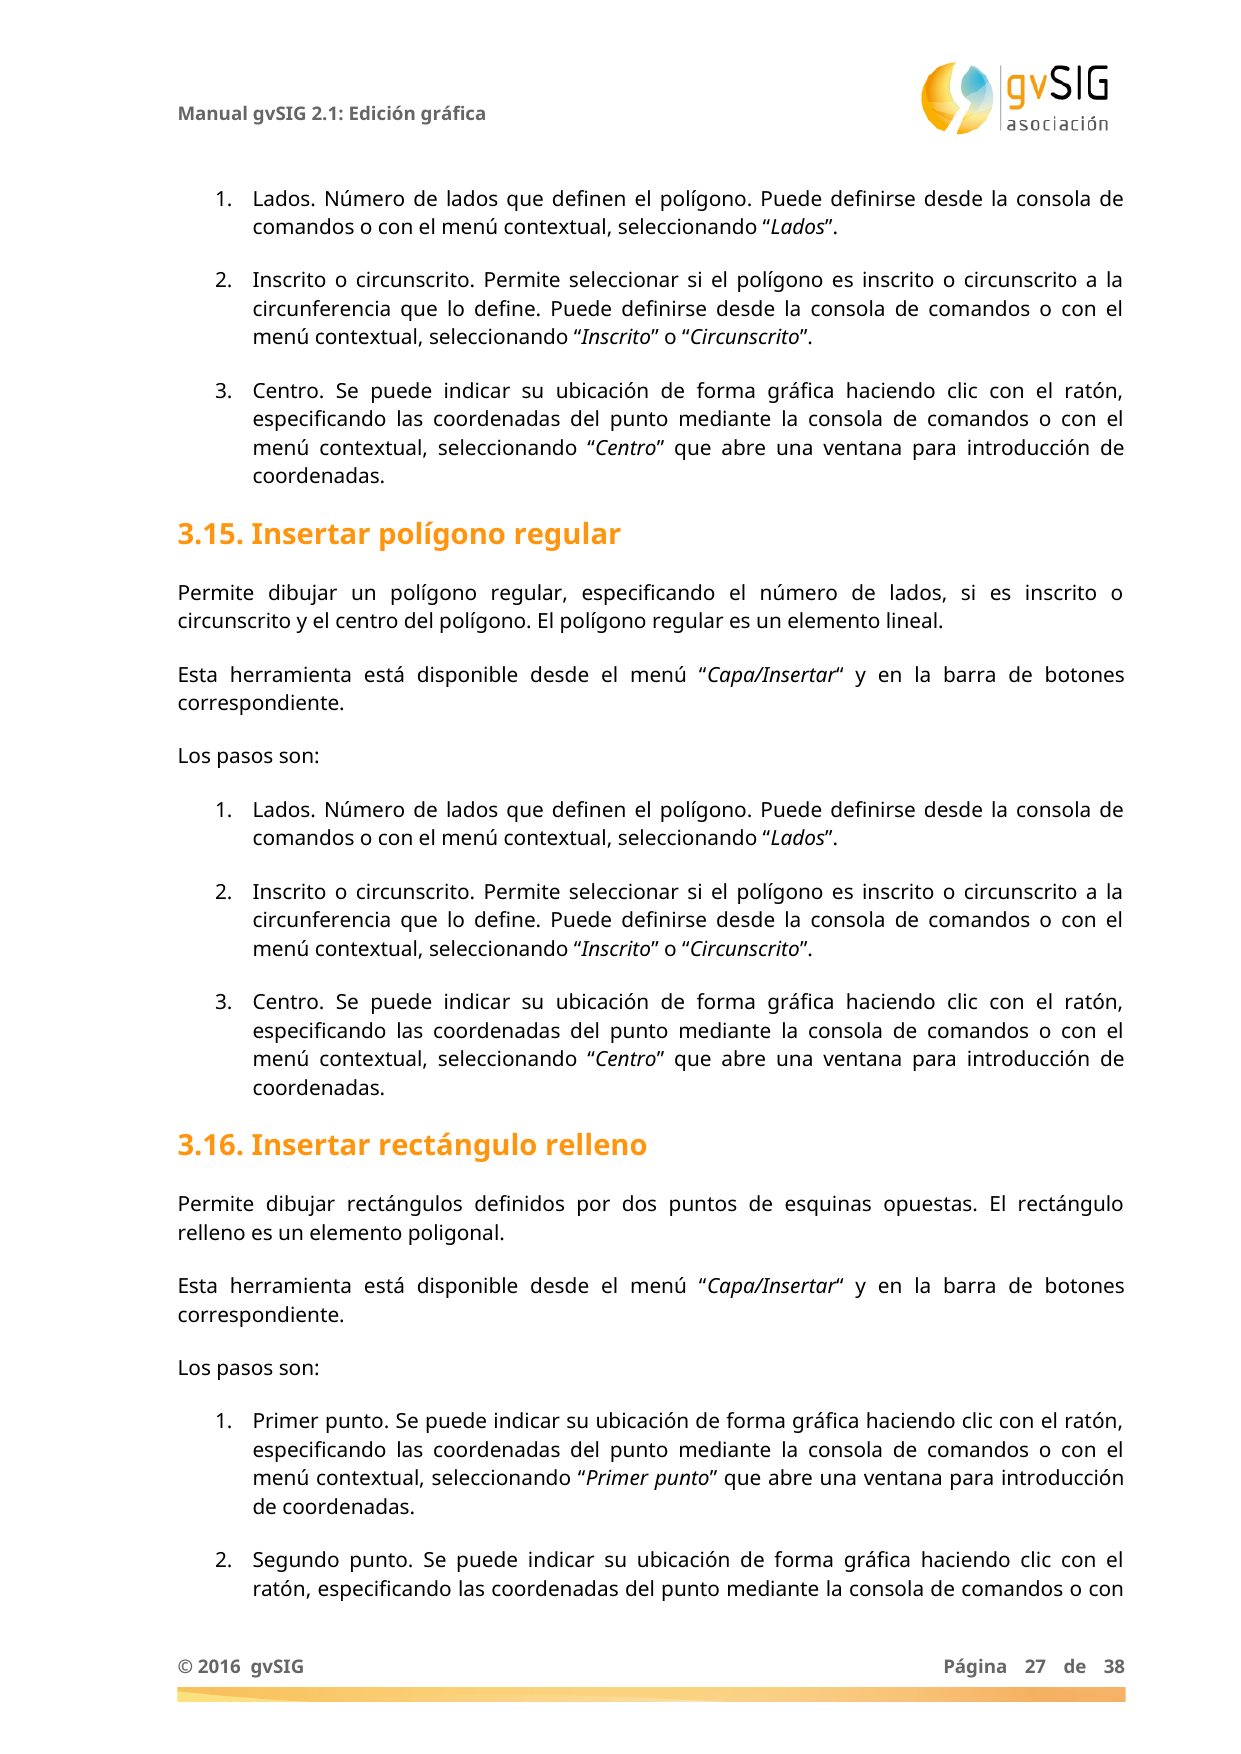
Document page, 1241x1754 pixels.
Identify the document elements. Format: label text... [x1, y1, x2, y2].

text Esta herramienta está disponible desde el menú “Capa/Insertar“ y en la barra de botones correspondiente. [177, 660, 1125, 717]
text Permite dibujar rectángulos definidos por dos puntos de esquinas opuestas. El rectángulo relleno es un elemento poligonal. [177, 1189, 1125, 1246]
list Inscrito o circunscrito. Permite seleccionar si el polígono es inscrito o circunscrito a la circunferencia que lo define. Puede definirse desde la consola de comandos o con el menú contextual, seleccionando “Inscrito” o “Circunscrito”. [215, 266, 1125, 351]
list Lados. Número de lados que definen el polígono. Puede definirse desde la consola de comandos o con el menú contextual, seleccionando “Lados”. [215, 184, 1125, 241]
text Esta herramienta está disponible desde el menú “Capa/Insertar“ y en la barra de botones correspondiente. [177, 1271, 1125, 1328]
text Los pasos son: [177, 742, 1125, 770]
list Primer punto. Se puede indicar su ubicación de forma gráfica haciendo clic con el ratón, especificando las coordenadas del punto mediante la consola de comandos o con el menú contextual, seleccionando “Primer punto” que abre una ventana para introducción de coordenadas. [215, 1407, 1125, 1520]
picture [902, 47, 1122, 148]
list Lados. Número de lados que definen el polígono. Puede definirse desde la consola de comandos o con el menú contextual, seleccionando “Lados”. [215, 795, 1125, 852]
list Inscrito o circunscrito. Permite seleccionar si el polígono es inscrito o circunscrito a la circunferencia que lo define. Puede definirse desde la consola de comandos o con el menú contextual, seleccionando “Inscrito” o “Circunscrito”. [215, 877, 1125, 962]
text Permite dibujar un polígono regular, especificando el número de lados, si es inscrito o circunscrito y el centro del polígono. El polígono regular es un elemento lineal. [177, 578, 1125, 635]
list Segundo punto. Se puede indicar su ubicación de forma gráfica haciendo clic con el ratón, especificando las coordenadas del punto mediante la consola de comandos o con [215, 1545, 1125, 1602]
list Centro. Se puede indicar su ubicación de forma gráfica haciendo clic con el ratón, especificando las coordenadas del punto mediante la consola de comandos o con el menú contextual, seleccionando “Centro” que abre una ventana para introducción de coordenadas. [215, 987, 1125, 1101]
text Los pasos son: [177, 1353, 1125, 1382]
subtitle 3.16. Insertar rectángulo relleno [177, 1125, 1125, 1164]
picture [177, 1687, 1126, 1702]
subtitle 3.15. Insertar polígono regular [177, 513, 1125, 553]
list Centro. Se puede indicar su ubicación de forma gráfica haciendo clic con el ratón, especificando las coordenadas del punto mediante la consola de comandos o con el menú contextual, seleccionando “Centro” que abre una ventana para introducción de coordenadas. [215, 376, 1125, 489]
